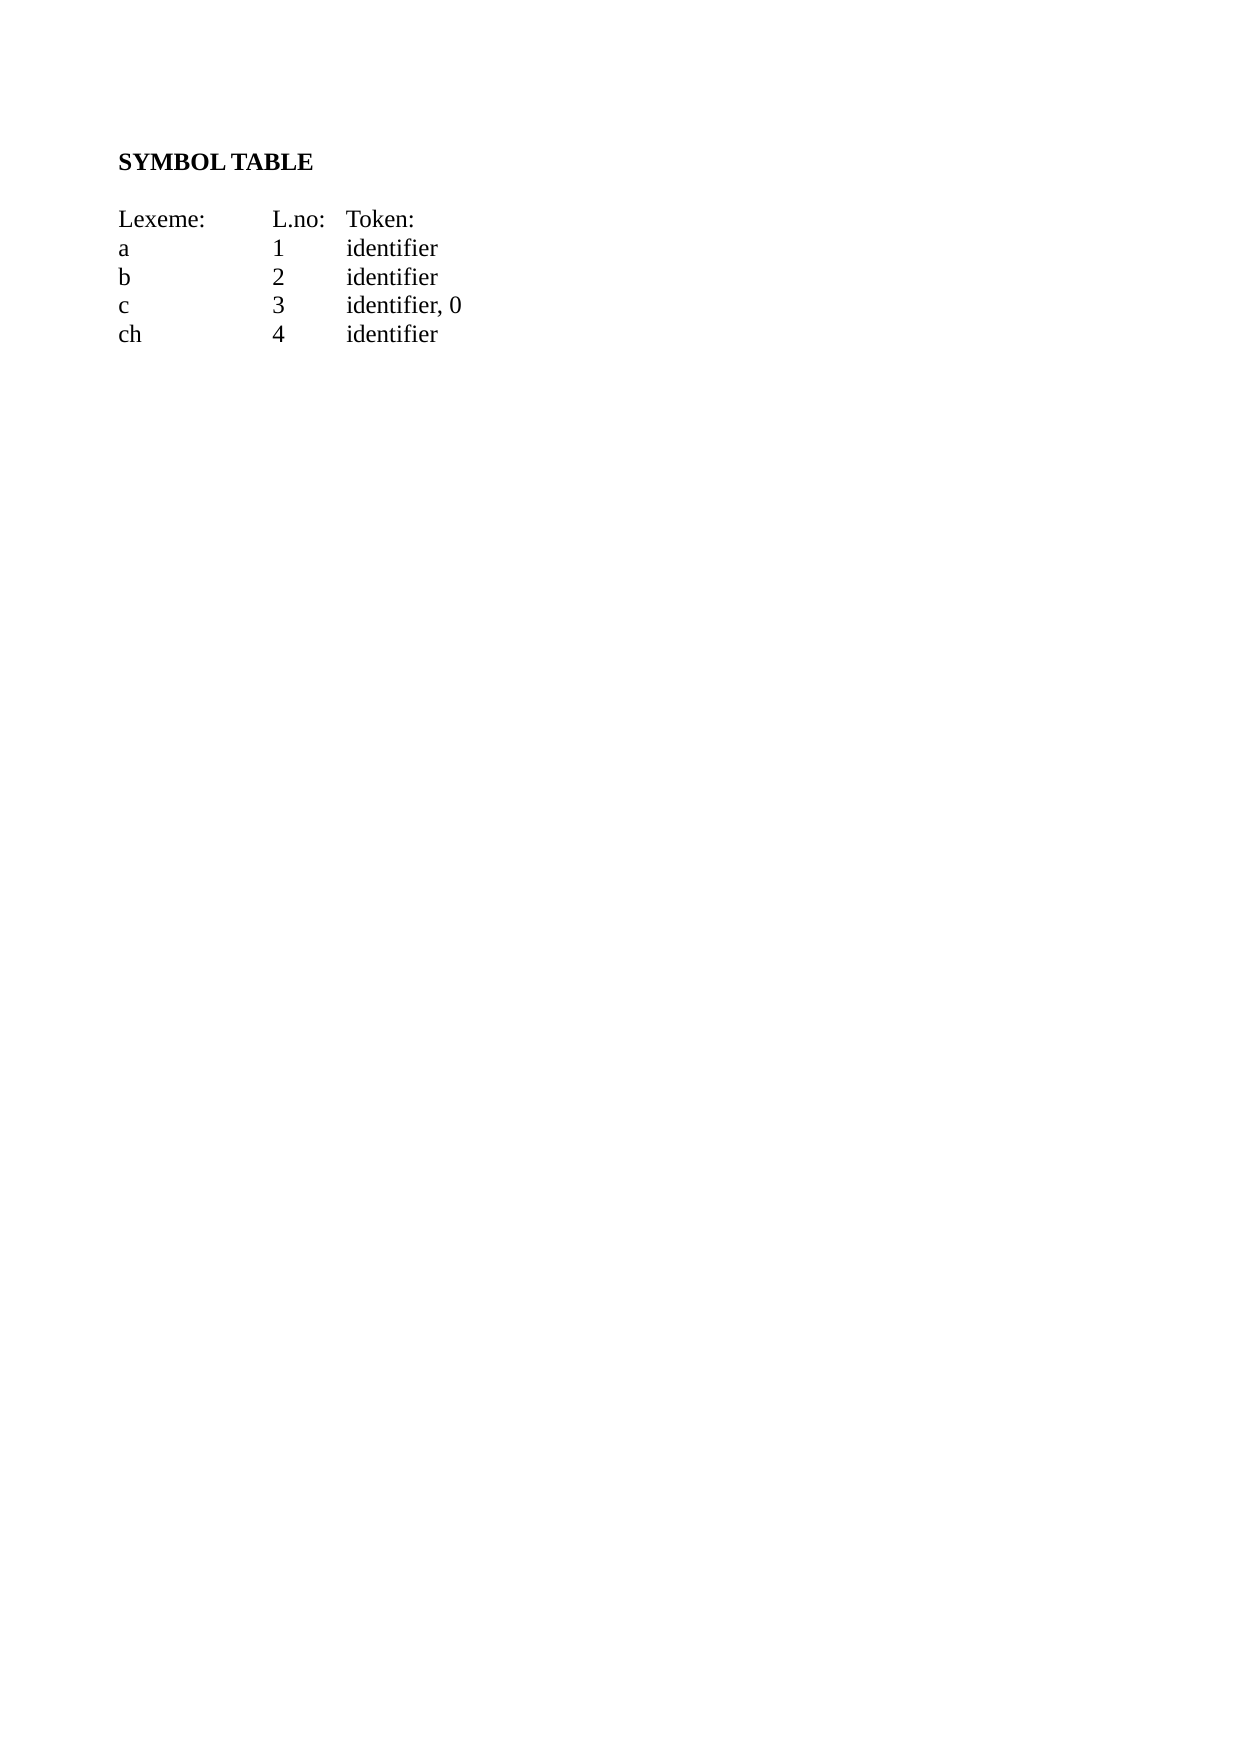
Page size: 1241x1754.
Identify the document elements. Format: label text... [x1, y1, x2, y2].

text ch 4 identifier [118, 319, 1122, 348]
text a 1 identifier [118, 233, 1122, 262]
text SYMBOL TABLE [118, 147, 1122, 176]
text Lexeme: L.no: Token: [118, 204, 1122, 233]
text c 3 identifier, 0 [118, 291, 1122, 319]
text b 2 identifier [118, 262, 1122, 291]
